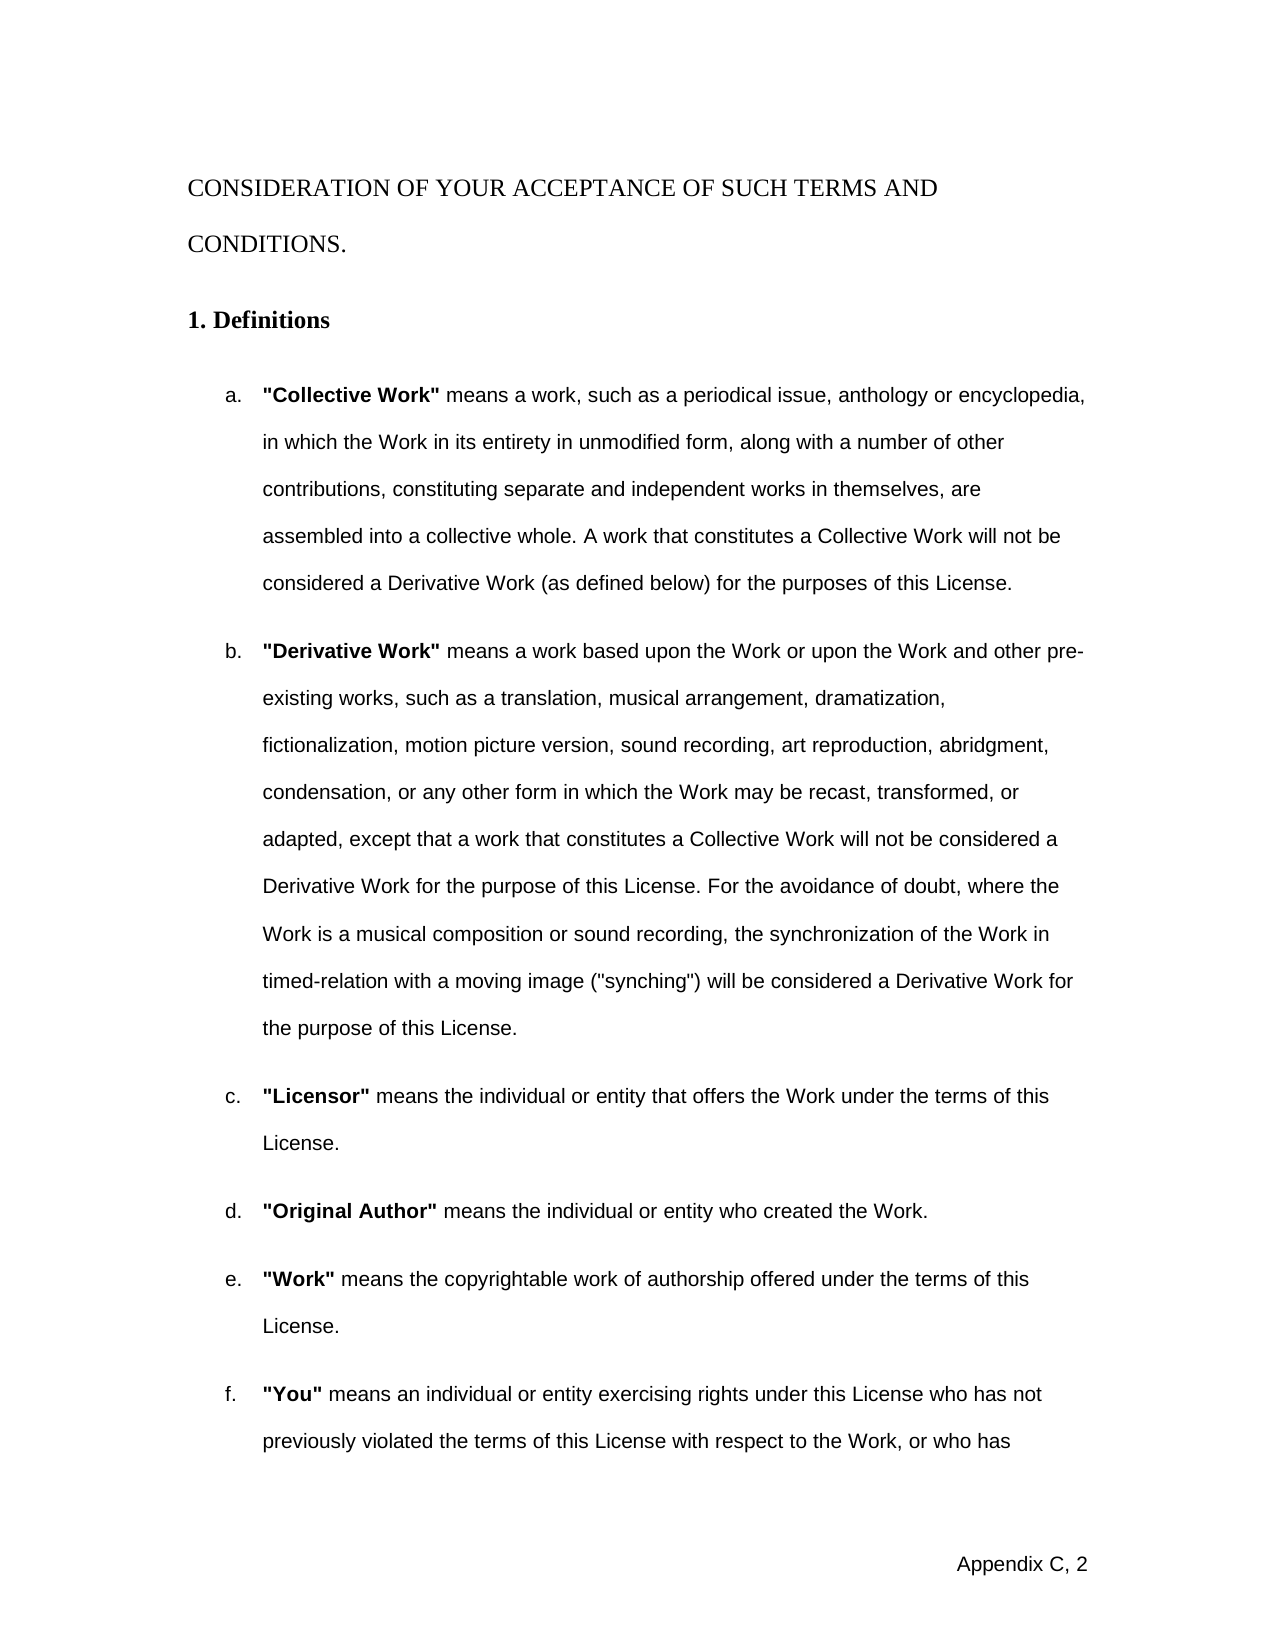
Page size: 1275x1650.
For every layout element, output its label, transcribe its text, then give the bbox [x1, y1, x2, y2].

text 1. Definitions [187, 306, 1087, 334]
text CONSIDERATION OF YOUR ACCEPTANCE OF SUCH TERMS AND CONDITIONS. [187, 173, 1087, 258]
list "Work" means the copyrightable work of authorship offered under the terms of this License. [225, 1267, 1087, 1338]
list "Original Author" means the individual or entity who created the Work. [225, 1199, 1087, 1223]
list "Derivative Work" means a work based upon the Work or upon the Work and other pre-existing works, such as a translation, musical arrangement, dramatization, fictionalization, motion picture version, sound recording, art reproduction, abridgment, condensation, or any other form in which the Work may be recast, transformed, or adapted, except that a work that constitutes a Collective Work will not be considered a Derivative Work for the purpose of this License. For the avoidance of doubt, where the Work is a musical composition or sound recording, the synchronization of the Work in timed-relation with a moving image ("synching") will be considered a Derivative Work for the purpose of this License. [225, 639, 1087, 1040]
list "Collective Work" means a work, such as a periodical issue, anthology or encyclopedia, in which the Work in its entirety in unmodified form, along with a number of other contributions, constituting separate and independent works in themselves, are assembled into a collective whole. A work that constitutes a Collective Work will not be considered a Derivative Work (as defined below) for the purposes of this License. [225, 383, 1087, 595]
list "You" means an individual or entity exercising rights under this License who has not previously violated the terms of this License with respect to the Work, or who has [225, 1382, 1087, 1453]
list "Licensor" means the individual or entity that offers the Work under the terms of this License. [225, 1084, 1087, 1155]
